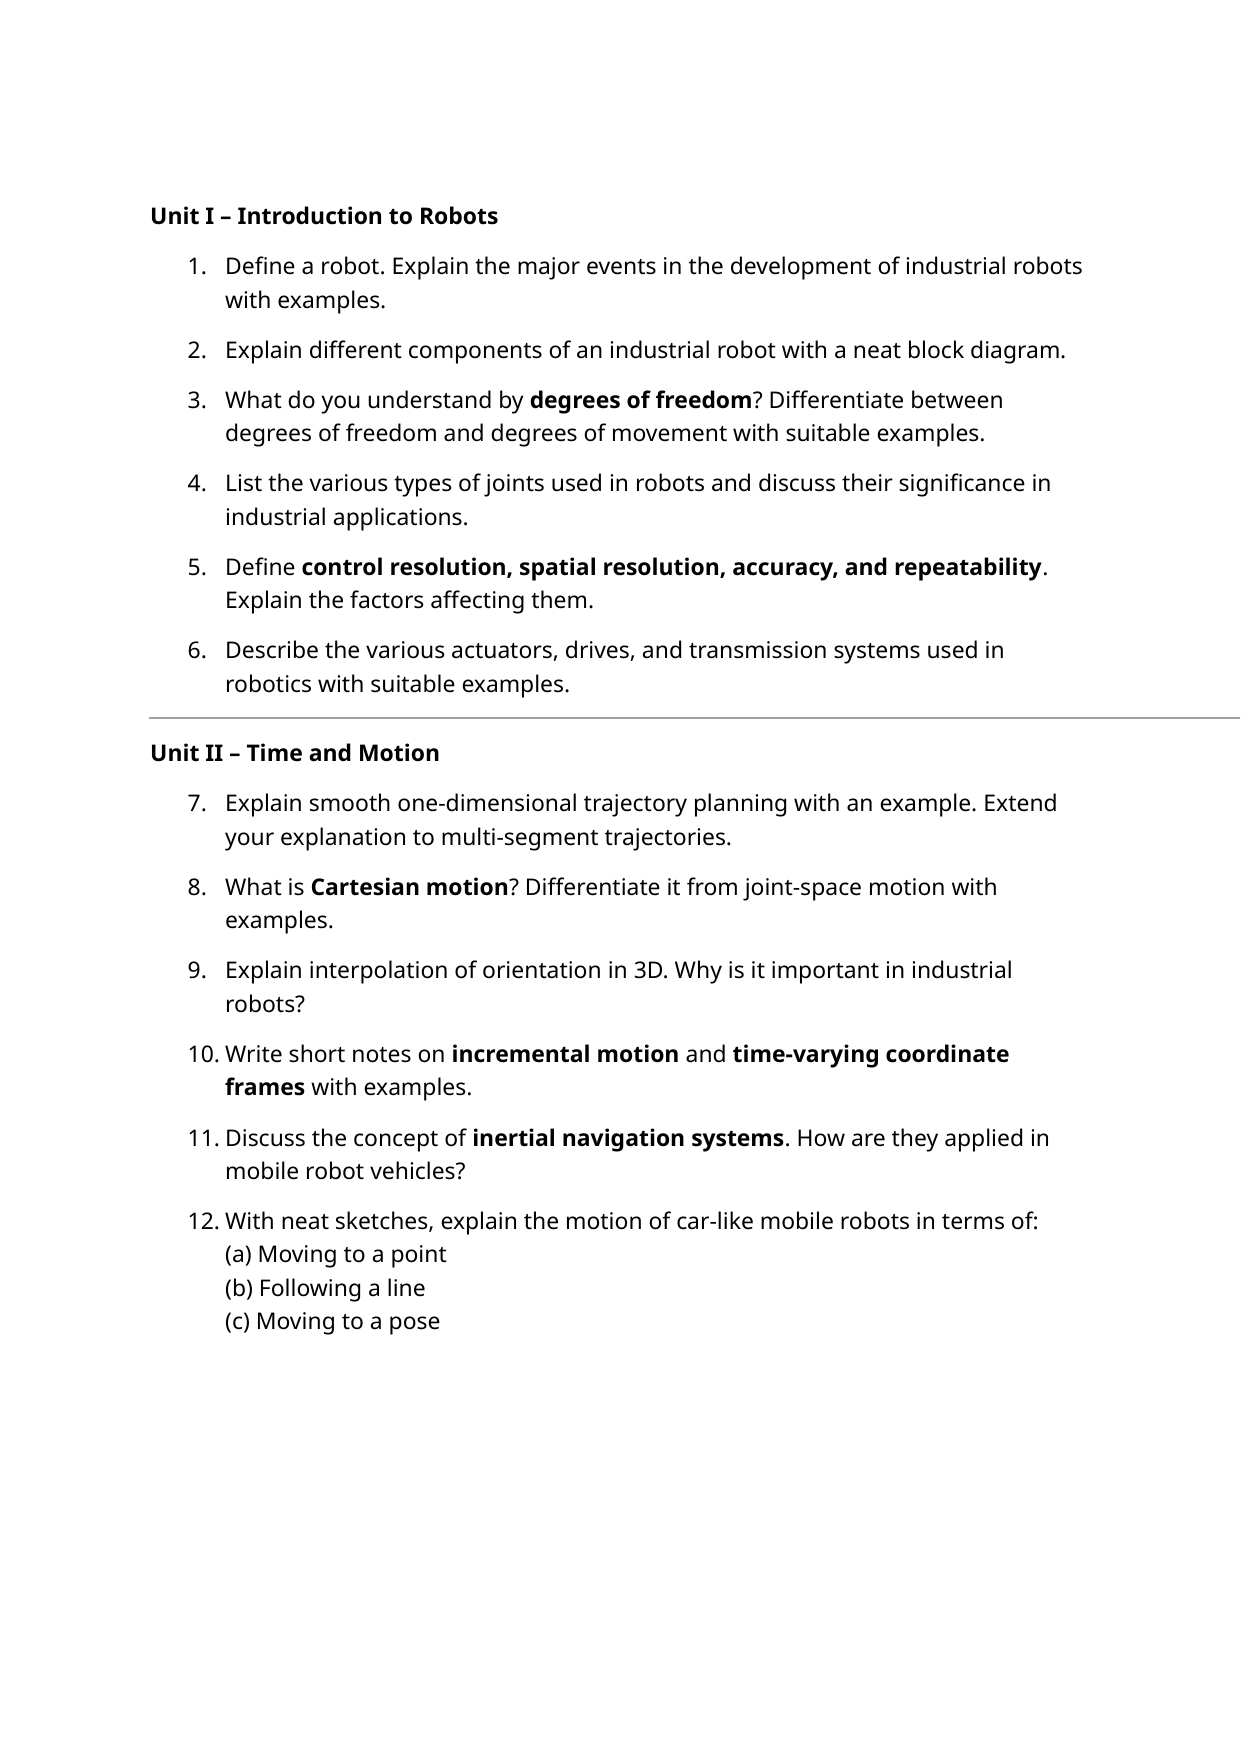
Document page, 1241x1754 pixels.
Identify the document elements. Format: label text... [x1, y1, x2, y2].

list Define control resolution, spatial resolution, accuracy, and repeatability. Explain the factors affecting them. [187, 551, 1090, 616]
text Unit I – Introduction to Robots [150, 200, 1090, 231]
list Write short notes on incremental motion and time-varying coordinate frames with examples. [187, 1038, 1090, 1103]
list Explain different components of an industrial robot with a neat block diagram. [187, 334, 1090, 365]
list What is Cartesian motion? Differentiate it from joint-space motion with examples. [187, 871, 1090, 936]
list List the various types of joints used in robots and discuss their significance in industrial applications. [187, 467, 1090, 532]
list Discuss the concept of inertial navigation systems. How are they applied in mobile robot vehicles? [187, 1121, 1090, 1186]
list What do you understand by degrees of freedom? Differentiate between degrees of freedom and degrees of movement with suitable examples. [187, 384, 1090, 448]
list Describe the various actuators, drives, and transmission systems used in robotics with suitable examples. [187, 634, 1090, 699]
list With neat sketches, explain the motion of car-like mobile robots in terms of: (a) Moving to a point (b) Following a line (c) Moving to a pose [187, 1205, 1090, 1337]
list Explain smooth one-dimensional trajectory planning with an example. Extend your explanation to multi-segment trajectories. [187, 787, 1090, 852]
text Unit II – Time and Motion [150, 737, 1090, 768]
list Define a robot. Explain the major events in the development of industrial robots with examples. [187, 250, 1090, 315]
list Explain interpolation of orientation in 3D. Why is it important in industrial robots? [187, 954, 1090, 1019]
